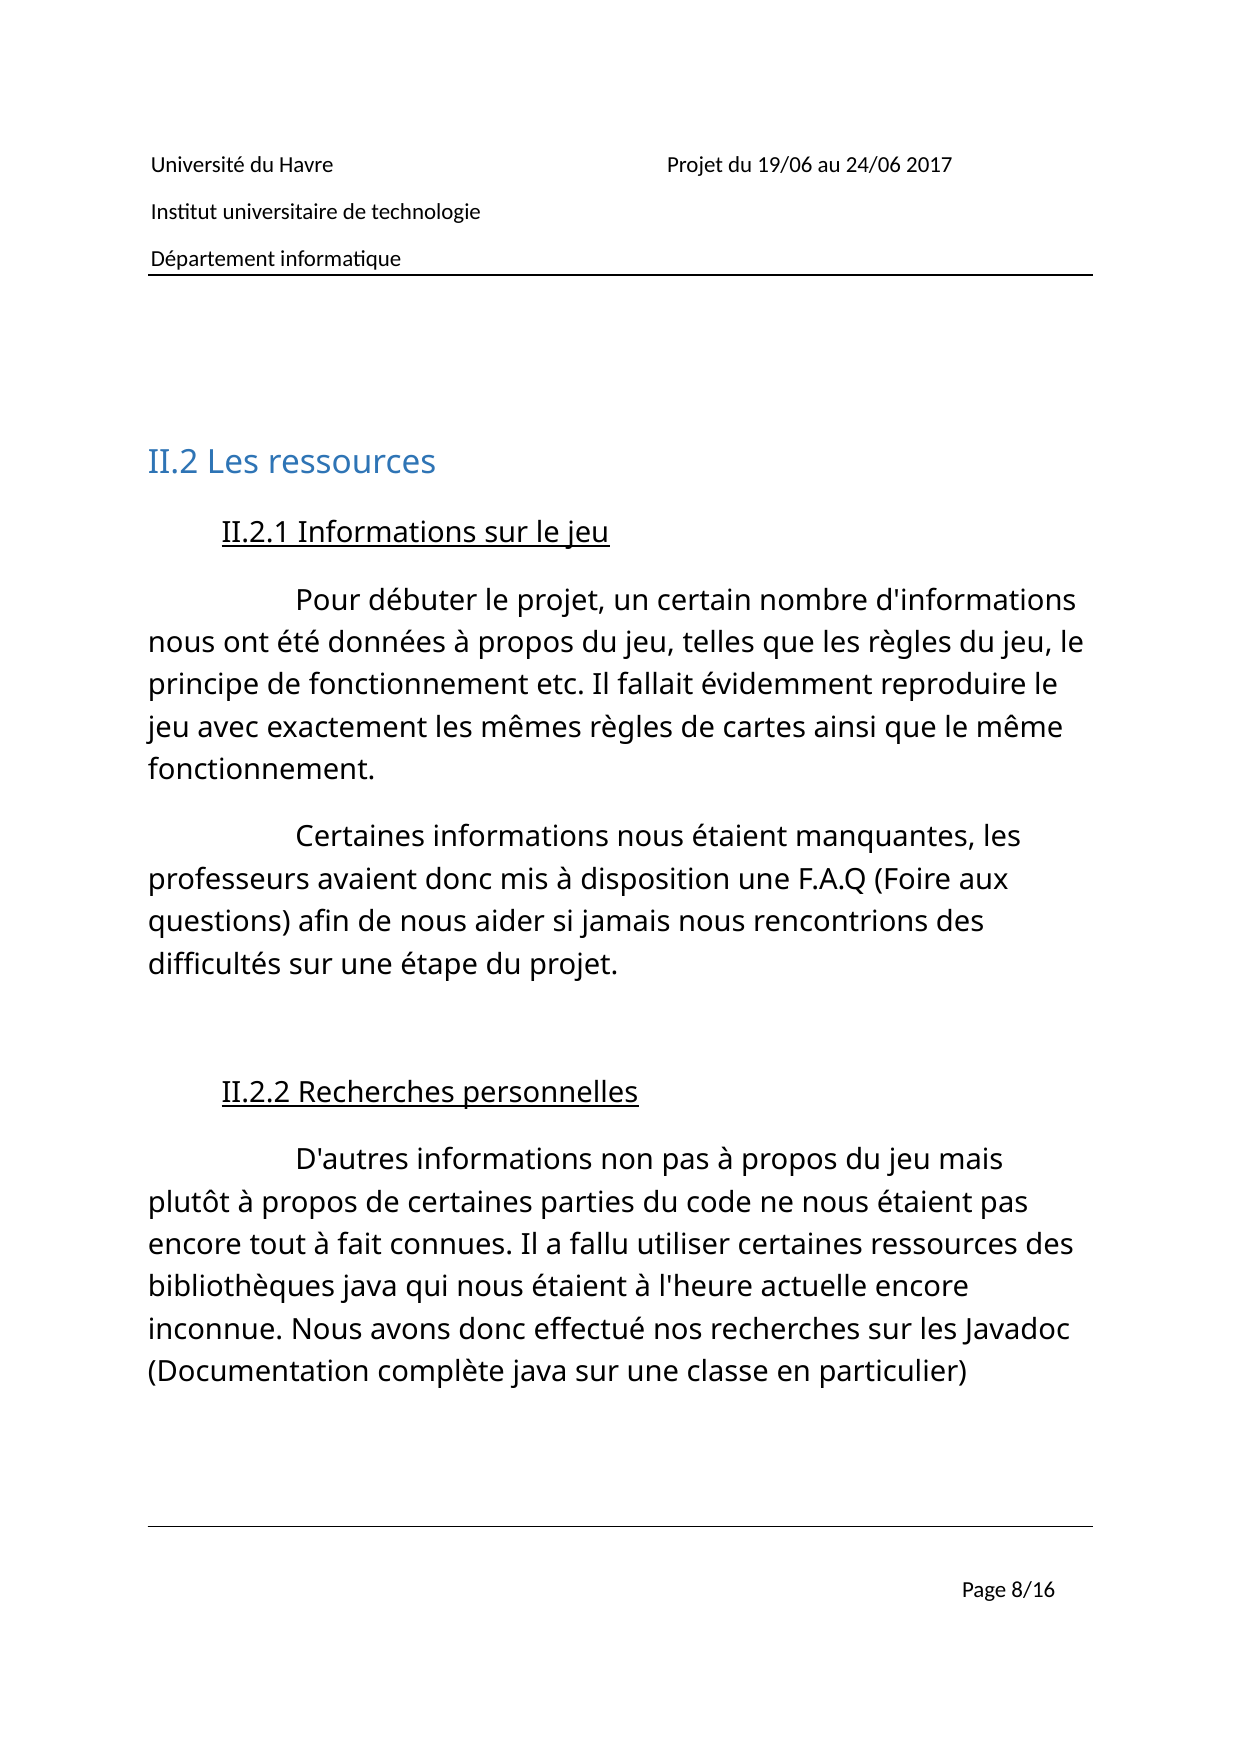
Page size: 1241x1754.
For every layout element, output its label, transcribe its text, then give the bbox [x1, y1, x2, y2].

subtitle II.2.1 Informations sur le jeu [148, 511, 1093, 551]
subtitle II.2 Les ressources [148, 438, 1093, 483]
subtitle II.2.2 Recherches personnelles [148, 1071, 1093, 1111]
subtitle Pour débuter le projet, un certain nombre d'informations nous ont été données à propos du jeu, telles que les règles du jeu, le principe de fonctionnement etc. Il fallait évidemment reproduire le jeu avec exactement les mêmes règles de cartes ainsi que le même fonctionnement. [148, 579, 1093, 788]
subtitle Certaines informations nous étaient manquantes, les professeurs avaient donc mis à disposition une F.A.Q (Foire aux questions) afin de nous aider si jamais nous rencontrions des difficultés sur une étape du projet. [148, 816, 1093, 983]
subtitle D'autres informations non pas à propos du jeu mais plutôt à propos de certaines parties du code ne nous étaient pas encore tout à fait connues. Il a fallu utiliser certaines ressources des bibliothèques java qui nous étaient à l'heure actuelle encore inconnue. Nous avons donc effectué nos recherches sur les Javadoc (Documentation complète java sur une classe en particulier) [148, 1138, 1093, 1390]
